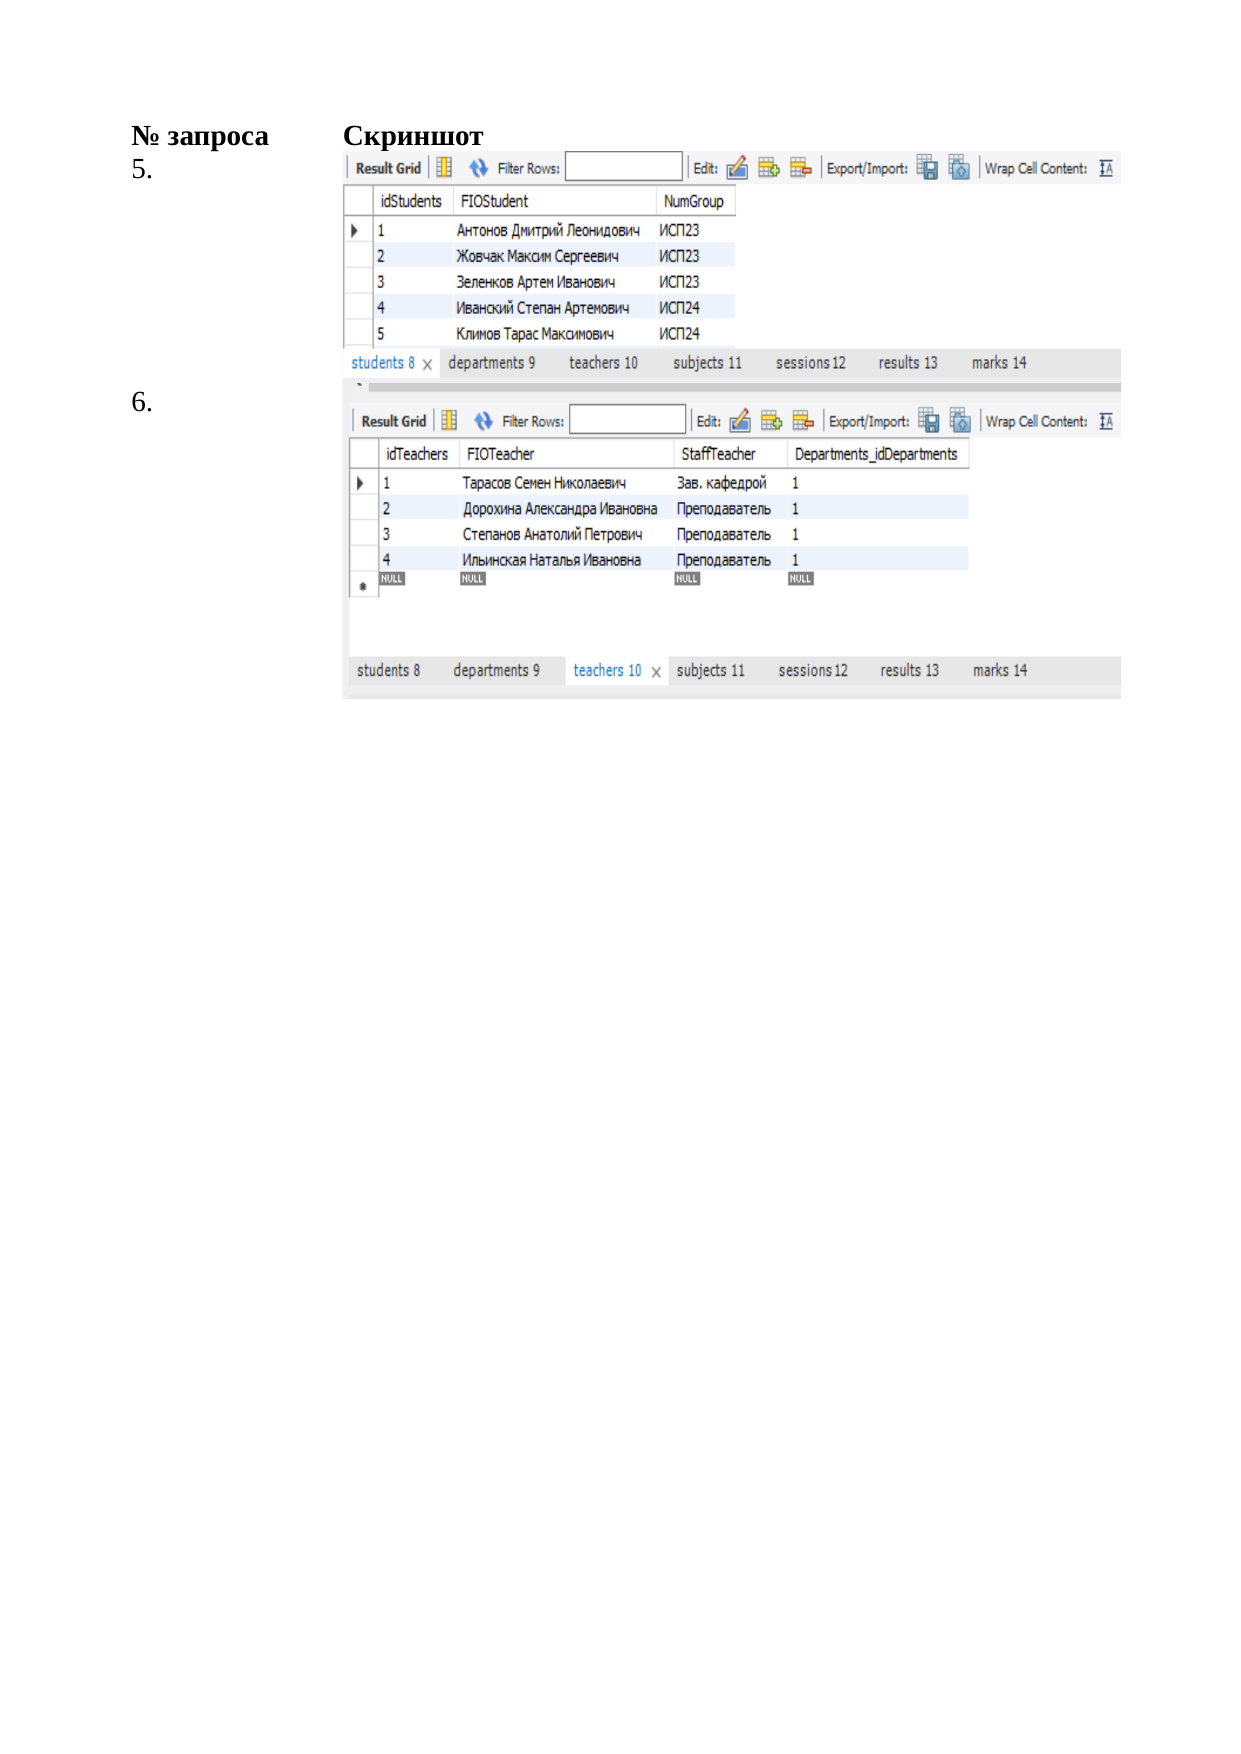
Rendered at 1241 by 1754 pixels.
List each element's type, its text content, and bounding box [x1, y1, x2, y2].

table_header № запроса [118, 118, 330, 152]
table_header Скриншот [330, 118, 1122, 152]
table_cell 6. [118, 384, 330, 699]
table_cell 5. [118, 152, 330, 384]
table_cell [330, 384, 342, 699]
picture [342, 151, 1122, 699]
table_cell [330, 152, 342, 384]
